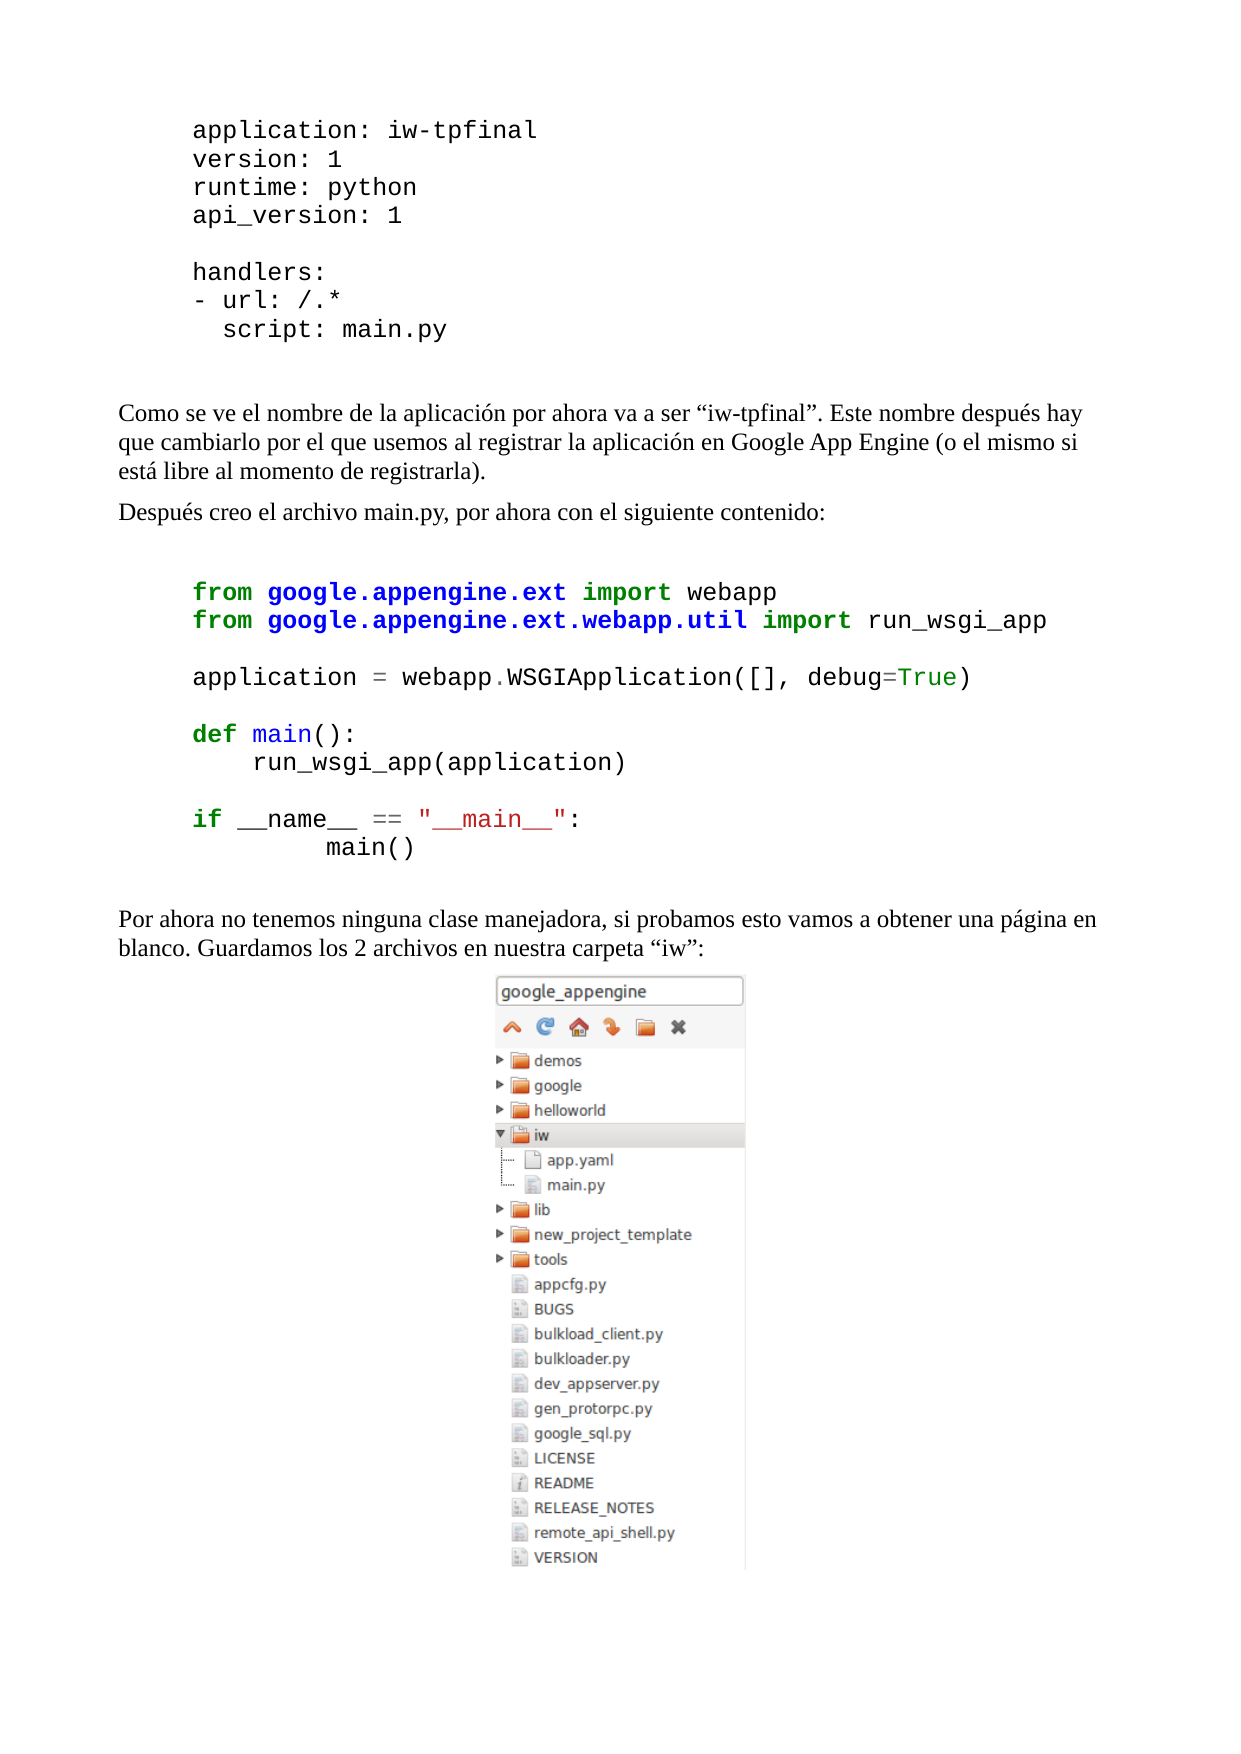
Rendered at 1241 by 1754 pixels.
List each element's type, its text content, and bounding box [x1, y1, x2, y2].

text if __name__ == "__main__": [192, 806, 1122, 835]
text from google.appengine.ext.webapp.util import run_wsgi_app [192, 608, 1122, 636]
text Después creo el archivo main.py, por ahora con el siguiente contenido: [118, 497, 1122, 526]
picture [494, 974, 746, 1570]
text application: iw-tpfinal version: 1 runtime: python api_version: 1 handlers: - url: /.* script: main.py [192, 118, 1122, 345]
text Como se ve el nombre de la aplicación por ahora va a ser “iw-tpfinal”. Este nombre después hay que cambiarlo por el que usemos al registrar la aplicación en Google App Engine (o el mismo si está libre al momento de registrarla). [118, 398, 1122, 485]
text application = webapp.WSGIApplication([], debug=True) [192, 665, 1122, 693]
text run_wsgi_app(application) [192, 750, 1122, 778]
text from google.appengine.ext import webapp [192, 580, 1122, 608]
text main() [266, 835, 1122, 863]
text def main(): [192, 721, 1122, 750]
text Por ahora no tenemos ninguna clase manejadora, si probamos esto vamos a obtener una página en blanco. Guardamos los 2 archivos en nuestra carpeta “iw”: [118, 904, 1122, 962]
